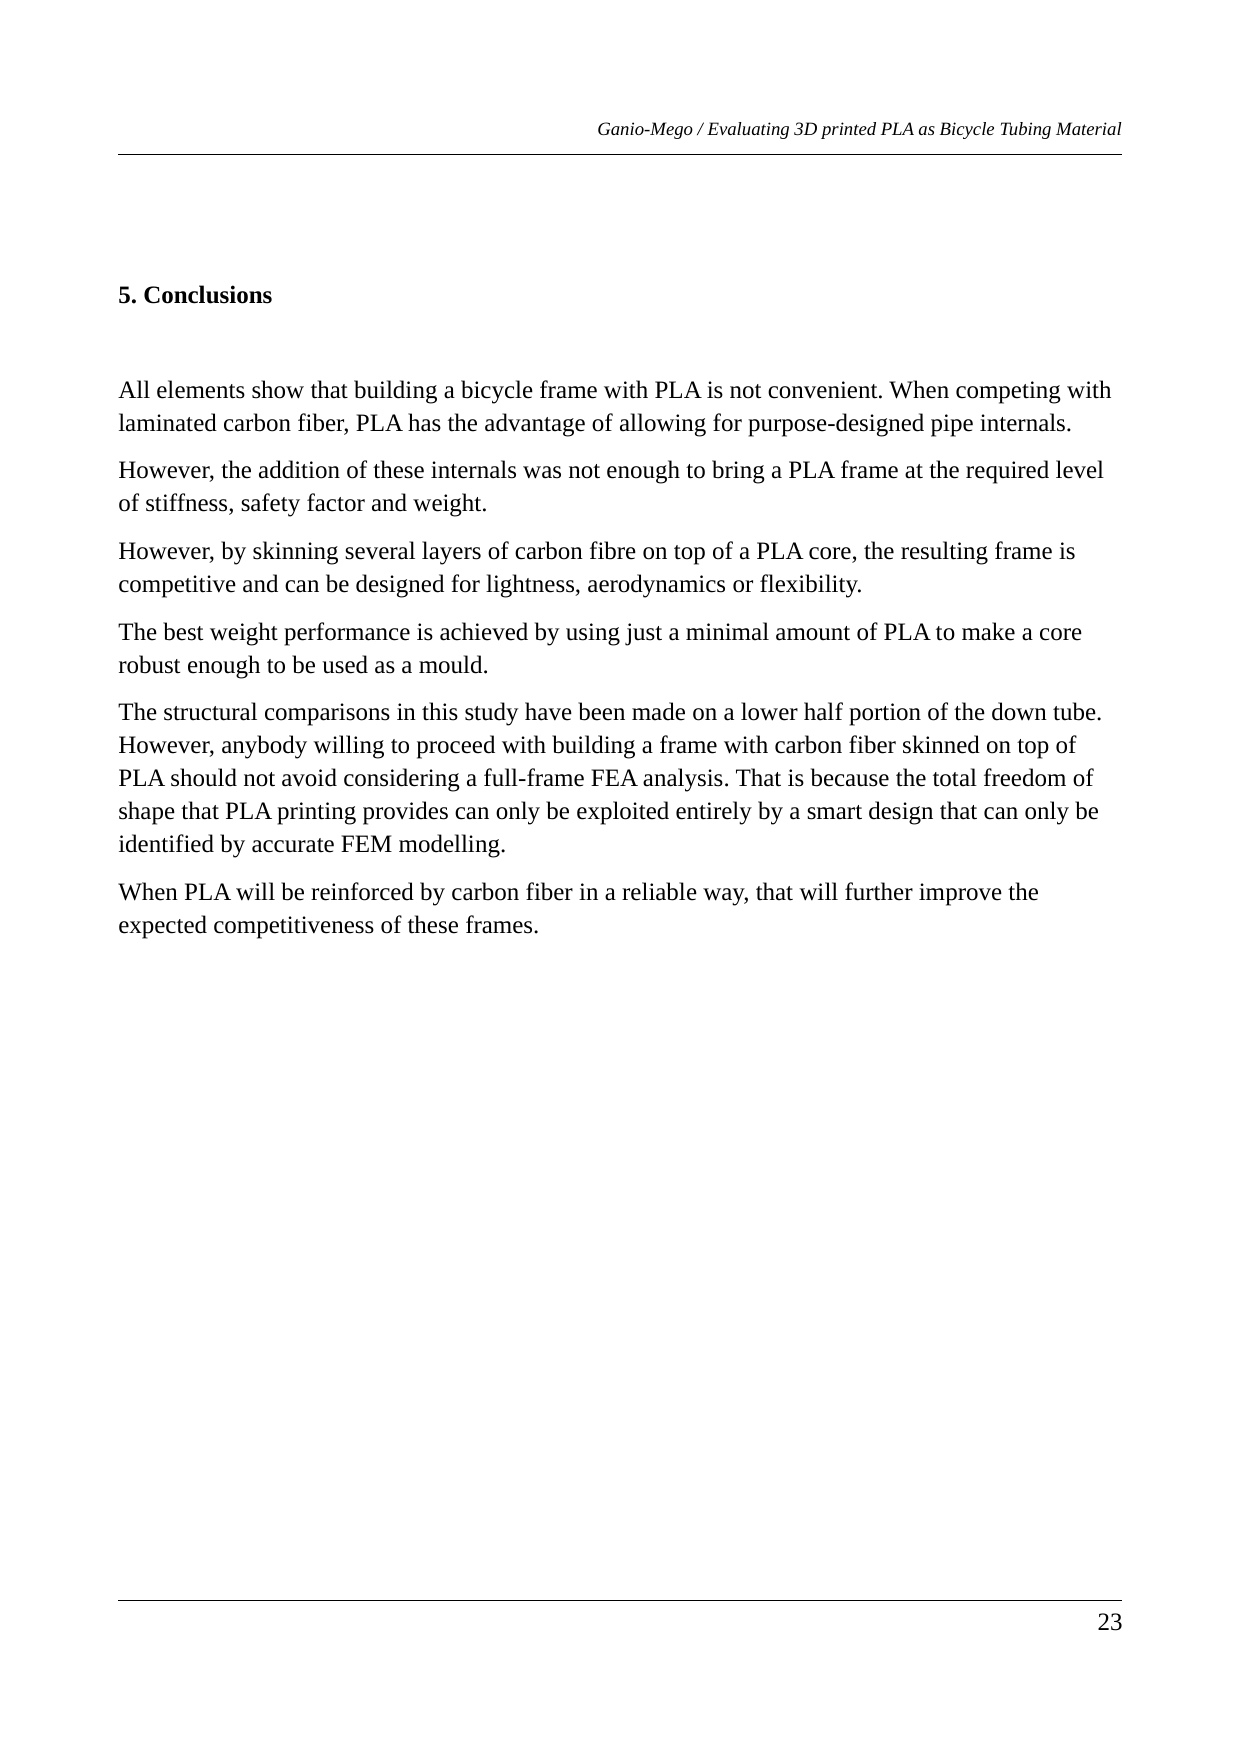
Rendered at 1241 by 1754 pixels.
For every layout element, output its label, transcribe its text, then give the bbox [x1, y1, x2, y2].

text However, the addition of these internals was not enough to bring a PLA frame at the required level of stiffness, safety factor and weight. [118, 456, 1122, 517]
text 5. Conclusions [118, 280, 1122, 308]
text However, by skinning several layers of carbon fibre on top of a PLA core, the resulting frame is competitive and can be designed for lightness, aerodynamics or flexibility. [118, 536, 1122, 598]
text The structural comparisons in this study have been made on a lower half portion of the down tube. However, anybody willing to proceed with building a frame with carbon fiber skinned on top of PLA should not avoid considering a full-frame FEA analysis. That is because the total freedom of shape that PLA printing provides can only be exploited entirely by a smart design that can only be identified by accurate FEM modelling. [118, 697, 1122, 858]
text When PLA will be reinforced by carbon fiber in a reliable way, that will further improve the expected competitiveness of these frames. [118, 877, 1122, 939]
text The best weight performance is achieved by using just a minimal amount of PLA to make a core robust enough to be used as a mould. [118, 617, 1122, 678]
text All elements show that building a bicycle frame with PLA is not convenient. When competing with laminated carbon fiber, PLA has the advantage of allowing for purpose-designed pipe internals. [118, 375, 1122, 437]
